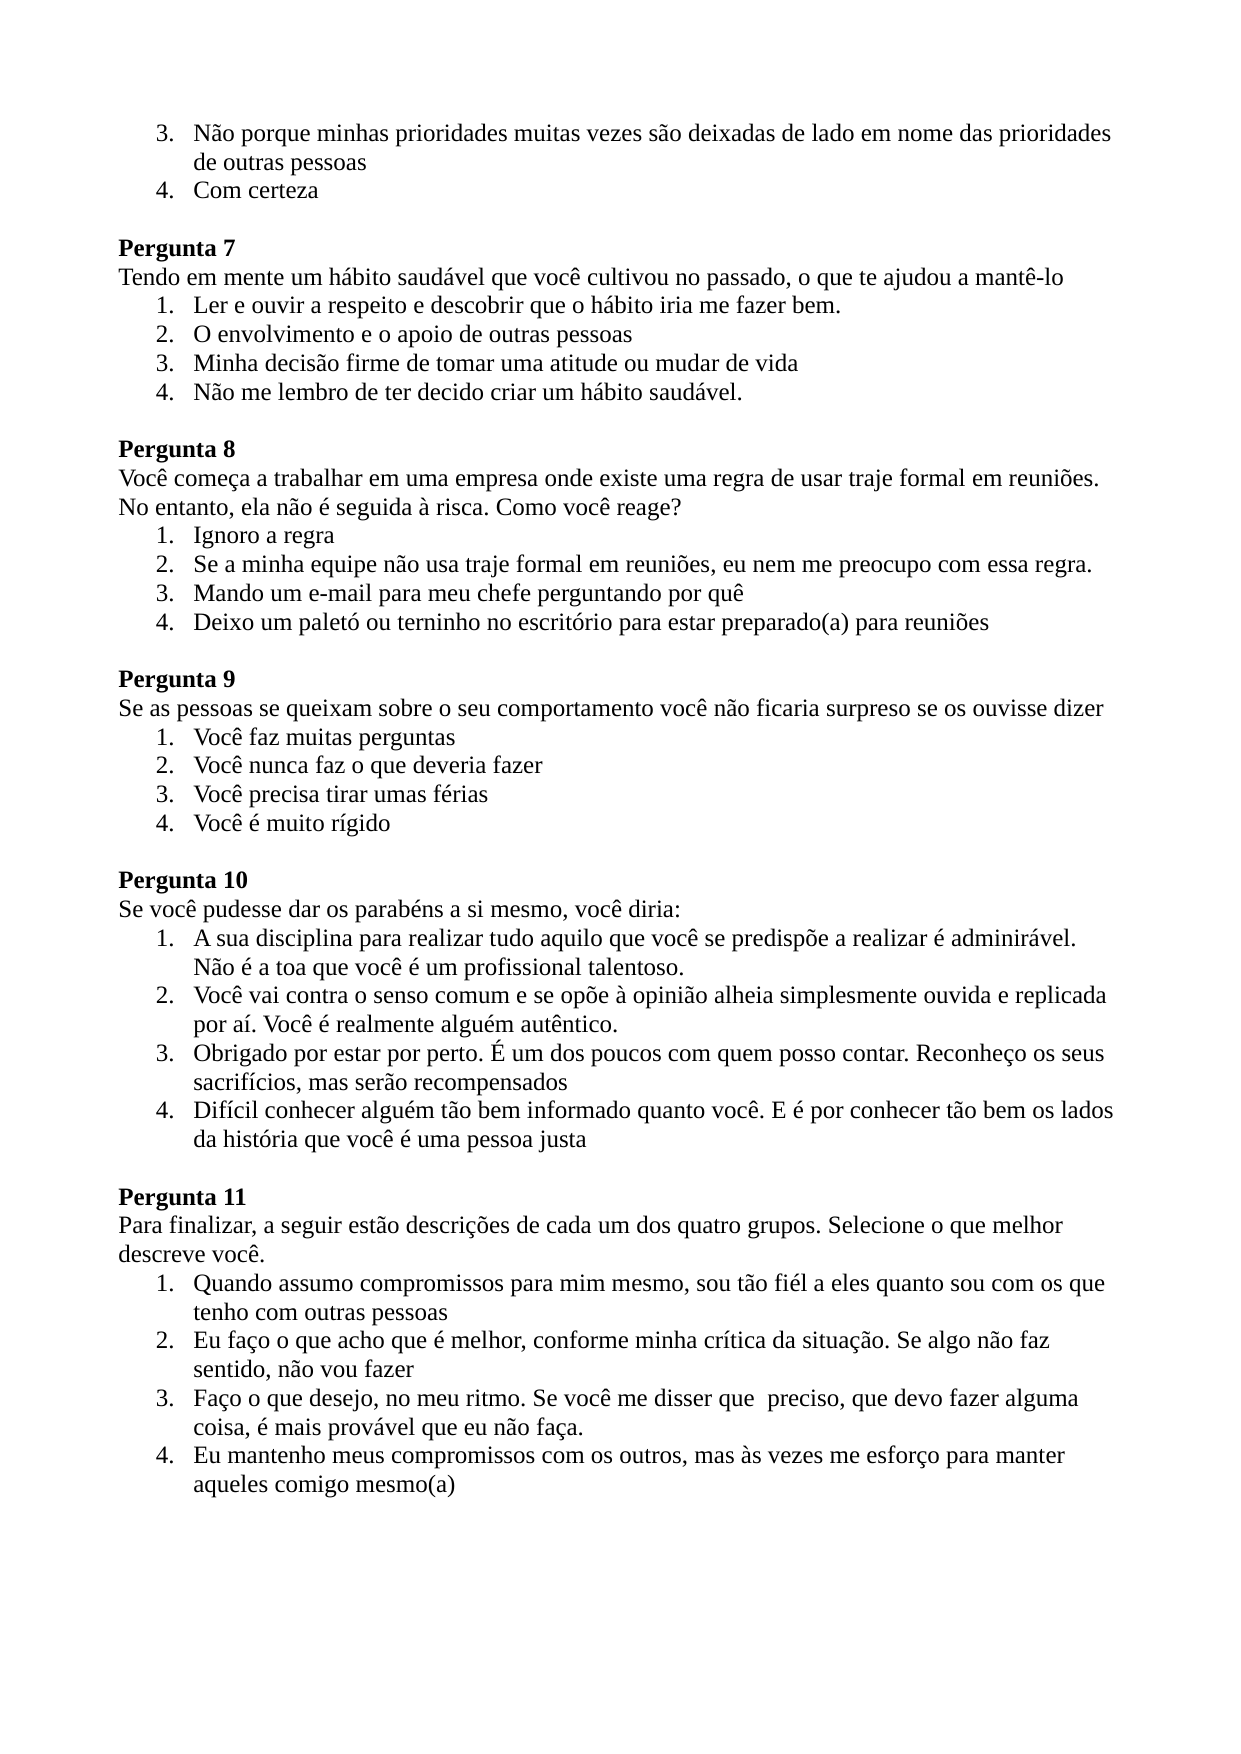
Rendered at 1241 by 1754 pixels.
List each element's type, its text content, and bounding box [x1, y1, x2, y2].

list O envolvimento e o apoio de outras pessoas [156, 319, 1122, 348]
list Você nunca faz o que deveria fazer [156, 751, 1122, 779]
text Se as pessoas se queixam sobre o seu comportamento você não ficaria surpreso se os ouvisse dizer [118, 693, 1122, 722]
list Eu faço o que acho que é melhor, conforme minha crítica da situação. Se algo não faz sentido, não vou fazer [156, 1326, 1122, 1383]
list Minha decisão firme de tomar uma atitude ou mudar de vida [156, 348, 1122, 377]
list Você vai contra o senso comum e se opõe à opinião alheia simplesmente ouvida e replicada por aí. Você é realmente alguém autêntico. [156, 981, 1122, 1038]
list Você é muito rígido [156, 808, 1122, 837]
list A sua disciplina para realizar tudo aquilo que você se predispõe a realizar é adminirável. Não é a toa que você é um profissional talentoso. [156, 923, 1122, 981]
list Não me lembro de ter decido criar um hábito saudável. [156, 377, 1122, 406]
list Não porque minhas prioridades muitas vezes são deixadas de lado em nome das prioridades de outras pessoas [156, 118, 1122, 176]
list Quando assumo compromissos para mim mesmo, sou tão fiél a eles quanto sou com os que tenho com outras pessoas [156, 1268, 1122, 1326]
text Pergunta 10 [118, 866, 1122, 894]
list Difícil conhecer alguém tão bem informado quanto você. E é por conhecer tão bem os lados da história que você é uma pessoa justa [156, 1096, 1122, 1153]
list Ler e ouvir a respeito e descobrir que o hábito iria me fazer bem. [156, 291, 1122, 319]
text Pergunta 9 [118, 664, 1122, 693]
list Você faz muitas perguntas [156, 722, 1122, 751]
text Você começa a trabalhar em uma empresa onde existe uma regra de usar traje formal em reuniões. No entanto, ela não é seguida à risca. Como você reage? [118, 463, 1122, 521]
list Mando um e-mail para meu chefe perguntando por quê [156, 578, 1122, 607]
list Com certeza [156, 176, 1122, 204]
text Para finalizar, a seguir estão descrições de cada um dos quatro grupos. Selecione o que melhor descreve você. [118, 1211, 1122, 1268]
list Deixo um paletó ou terninho no escritório para estar preparado(a) para reuniões [156, 607, 1122, 636]
text Se você pudesse dar os parabéns a si mesmo, você diria: [118, 894, 1122, 923]
text Pergunta 7 [118, 233, 1122, 262]
list Se a minha equipe não usa traje formal em reuniões, eu nem me preocupo com essa regra. [156, 549, 1122, 578]
list Ignoro a regra [156, 521, 1122, 549]
list Eu mantenho meus compromissos com os outros, mas às vezes me esforço para manter aqueles comigo mesmo(a) [156, 1441, 1122, 1498]
list Obrigado por estar por perto. É um dos poucos com quem posso contar. Reconheço os seus sacrifícios, mas serão recompensados [156, 1038, 1122, 1096]
list Faço o que desejo, no meu ritmo. Se você me disser que preciso, que devo fazer alguma coisa, é mais provável que eu não faça. [156, 1383, 1122, 1441]
text Tendo em mente um hábito saudável que você cultivou no passado, o que te ajudou a mantê-lo [118, 262, 1122, 291]
text Pergunta 8 [118, 434, 1122, 463]
list Você precisa tirar umas férias [156, 779, 1122, 808]
text Pergunta 11 [118, 1182, 1122, 1211]
